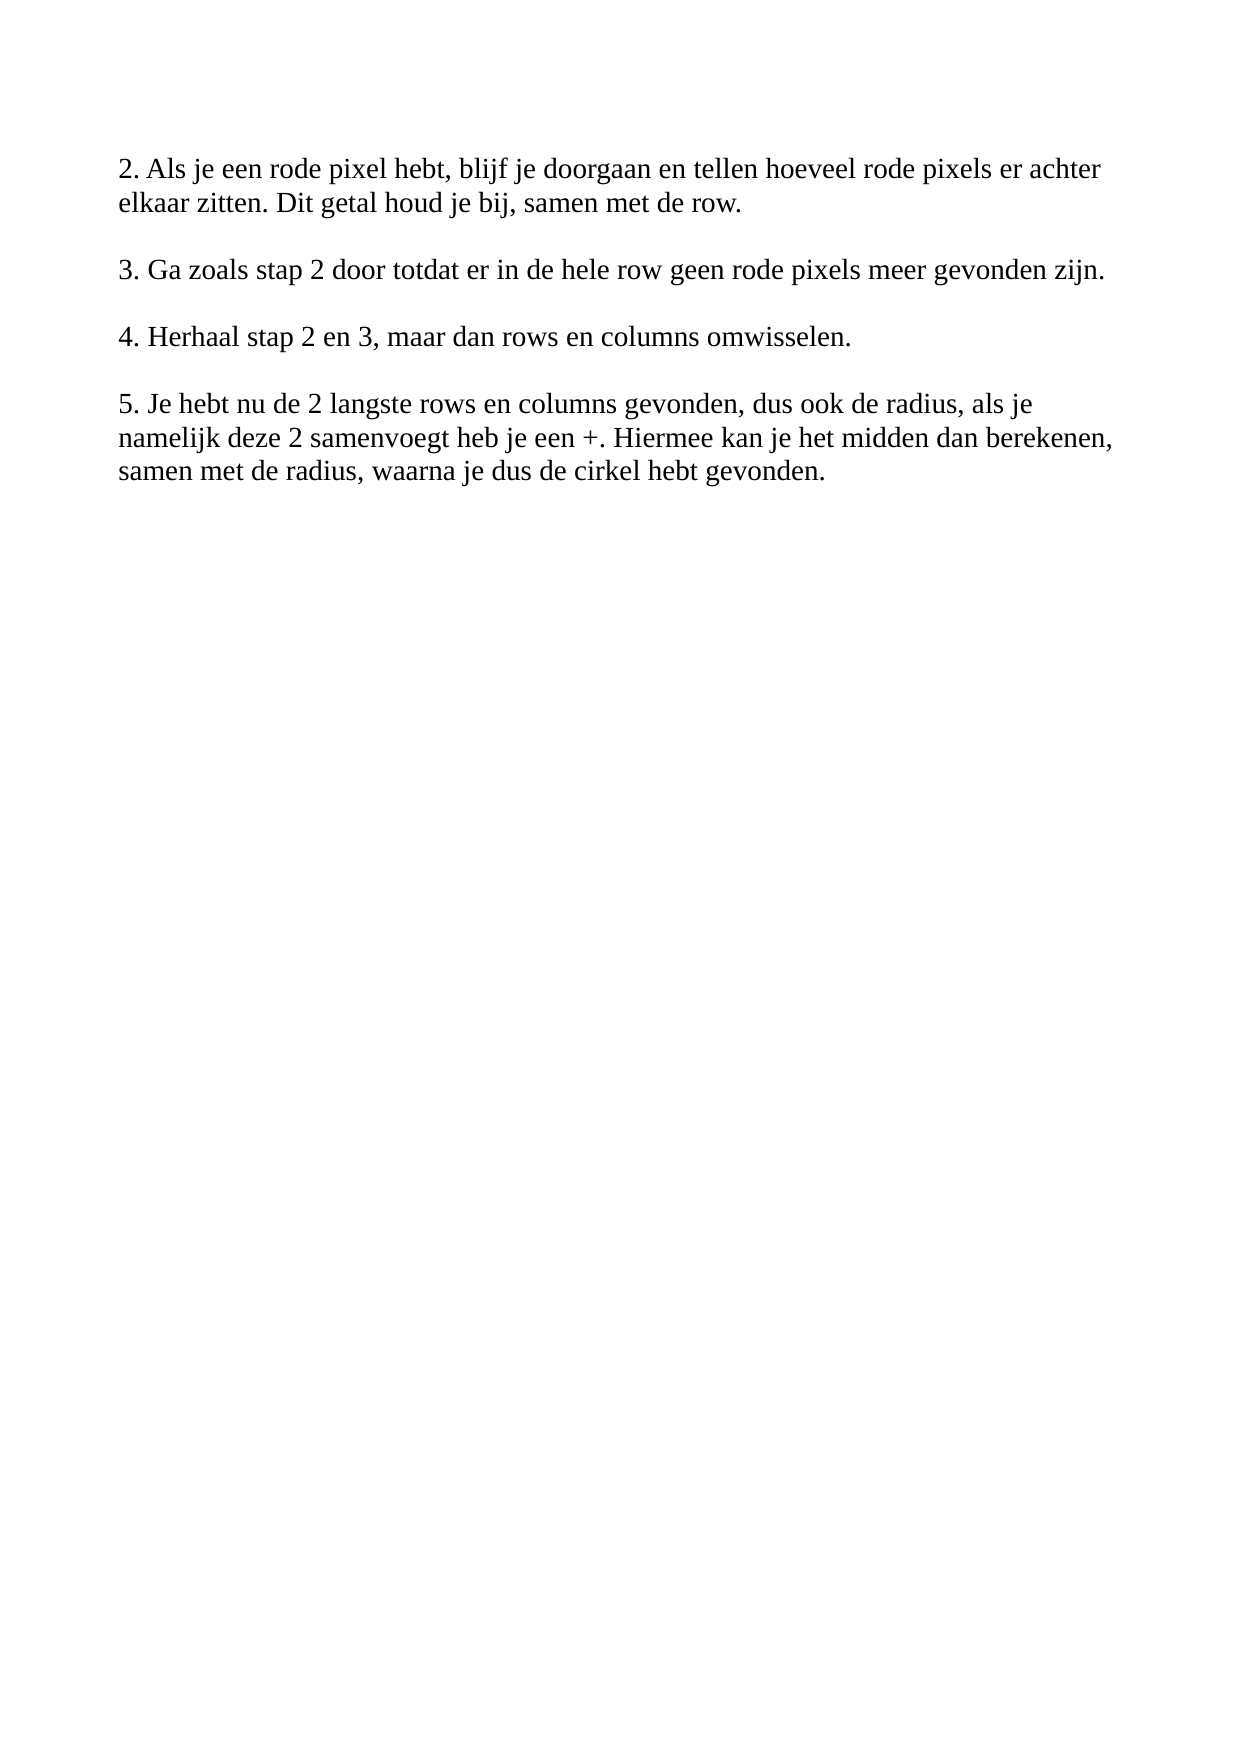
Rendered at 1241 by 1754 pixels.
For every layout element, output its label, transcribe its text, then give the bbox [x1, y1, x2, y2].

text 4. Herhaal stap 2 en 3, maar dan rows en columns omwisselen. [118, 319, 1122, 353]
text 5. Je hebt nu de 2 langste rows en columns gevonden, dus ook de radius, als je namelijk deze 2 samenvoegt heb je een +. Hiermee kan je het midden dan berekenen, samen met de radius, waarna je dus de cirkel hebt gevonden. [118, 386, 1122, 487]
text 3. Ga zoals stap 2 door totdat er in de hele row geen rode pixels meer gevonden zijn. [118, 252, 1122, 286]
text 2. Als je een rode pixel hebt, blijf je doorgaan en tellen hoeveel rode pixels er achter elkaar zitten. Dit getal houd je bij, samen met de row. [118, 152, 1122, 219]
